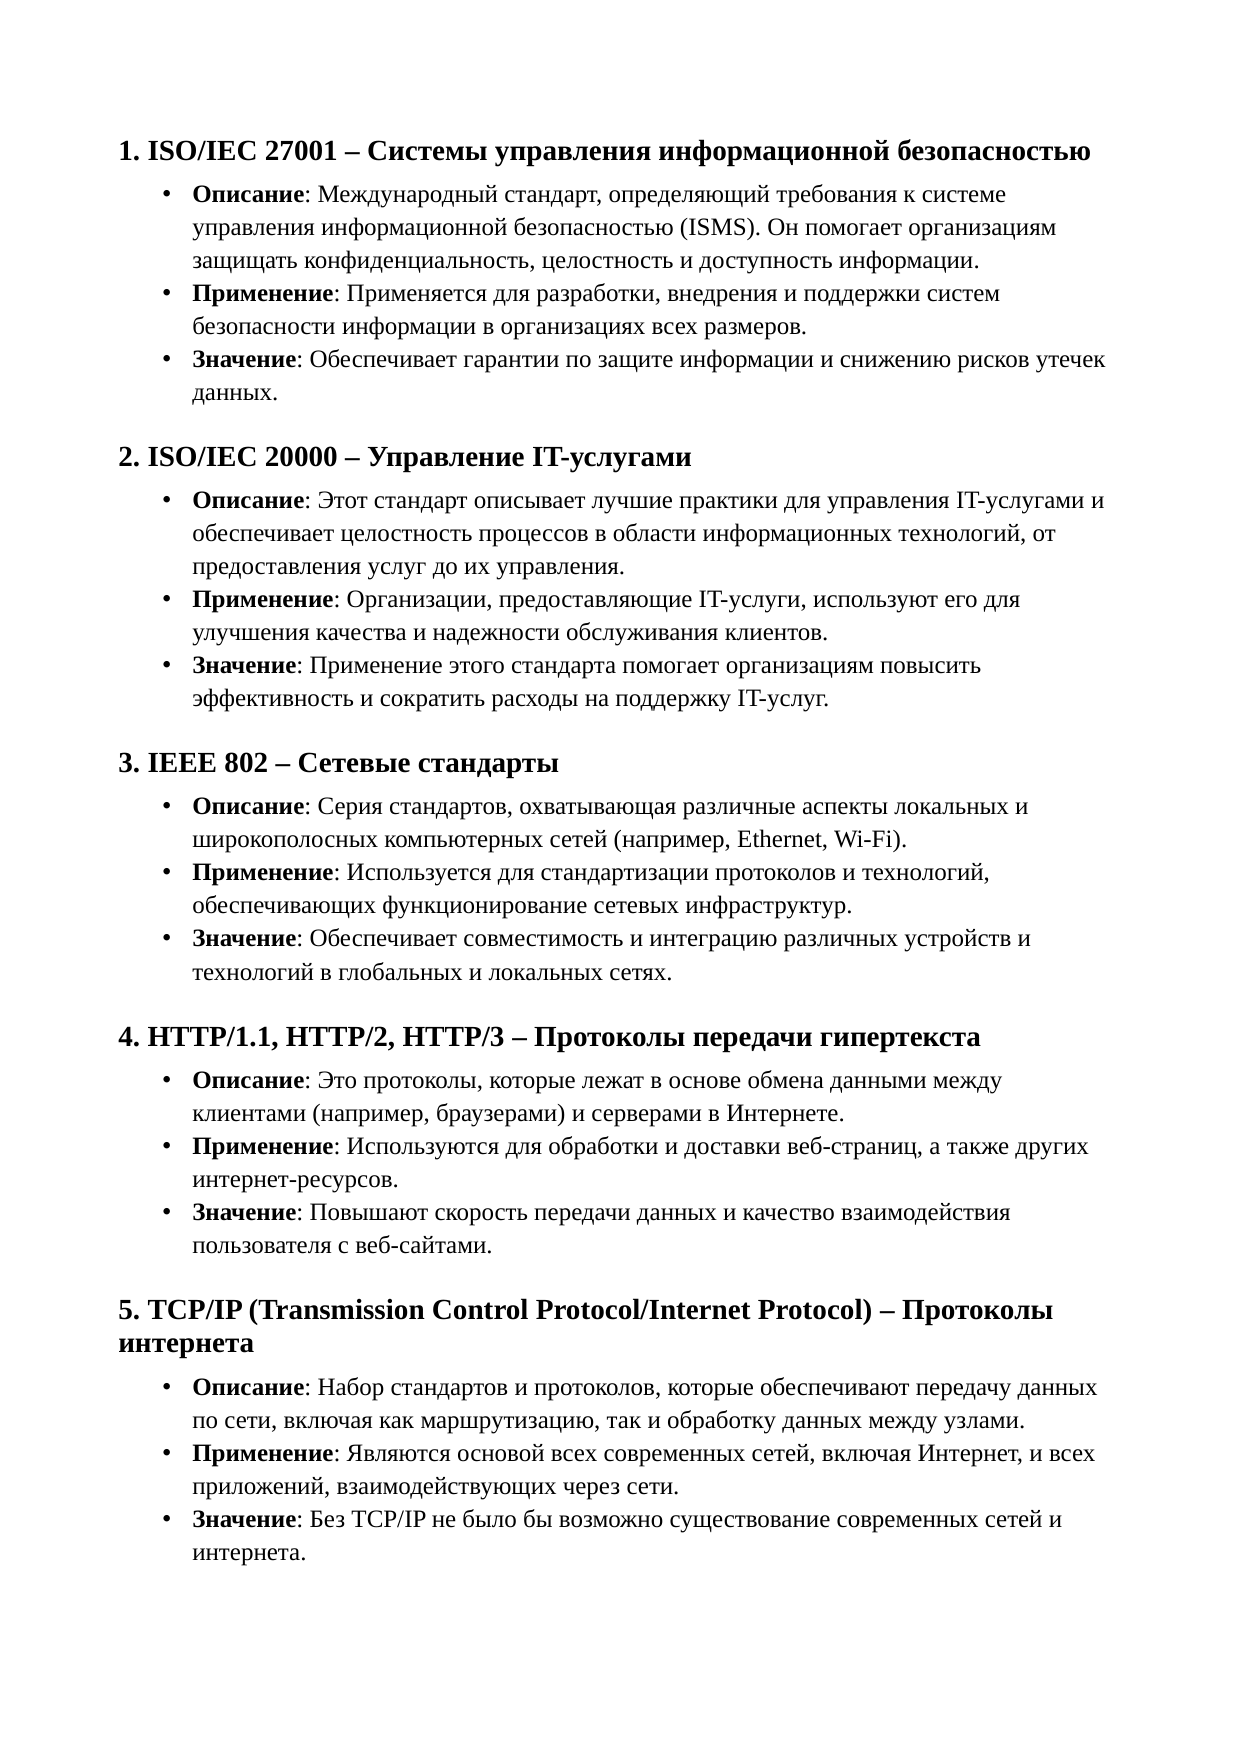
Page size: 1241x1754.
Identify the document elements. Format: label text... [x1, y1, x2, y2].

list Применение: Применяется для разработки, внедрения и поддержки систем безопасности информации в организациях всех размеров. [162, 278, 1122, 339]
subtitle 3. IEEE 802 – Сетевые стандарты [118, 745, 1122, 779]
list Применение: Являются основой всех современных сетей, включая Интернет, и всех приложений, взаимодействующих через сети. [162, 1438, 1122, 1499]
subtitle 4. HTTP/1.1, HTTP/2, HTTP/3 – Протоколы передачи гипертекста [118, 1019, 1122, 1052]
list Описание: Серия стандартов, охватывающая различные аспекты локальных и широкополосных компьютерных сетей (например, Ethernet, Wi-Fi). [162, 791, 1122, 853]
list Описание: Это протоколы, которые лежат в основе обмена данными между клиентами (например, браузерами) и серверами в Интернете. [162, 1065, 1122, 1127]
subtitle 2. ISO/IEC 20000 – Управление IT-услугами [118, 439, 1122, 473]
list Значение: Обеспечивает гарантии по защите информации и снижению рисков утечек данных. [162, 344, 1122, 406]
subtitle 1. ISO/IEC 27001 – Системы управления информационной безопасностью [118, 133, 1122, 166]
list Применение: Организации, предоставляющие IT-услуги, используют его для улучшения качества и надежности обслуживания клиентов. [162, 584, 1122, 646]
list Описание: Этот стандарт описывает лучшие практики для управления IT-услугами и обеспечивает целостность процессов в области информационных технологий, от предоставления услуг до их управления. [162, 485, 1122, 580]
list Значение: Обеспечивает совместимость и интеграцию различных устройств и технологий в глобальных и локальных сетях. [162, 923, 1122, 985]
list Значение: Без TCP/IP не было бы возможно существование современных сетей и интернета. [162, 1504, 1122, 1566]
list Применение: Используются для обработки и доставки веб-страниц, а также других интернет-ресурсов. [162, 1131, 1122, 1193]
subtitle 5. TCP/IP (Transmission Control Protocol/Internet Protocol) – Протоколы интернета [118, 1292, 1122, 1359]
list Описание: Набор стандартов и протоколов, которые обеспечивают передачу данных по сети, включая как маршрутизацию, так и обработку данных между узлами. [162, 1372, 1122, 1433]
list Применение: Используется для стандартизации протоколов и технологий, обеспечивающих функционирование сетевых инфраструктур. [162, 857, 1122, 919]
list Значение: Применение этого стандарта помогает организациям повысить эффективность и сократить расходы на поддержку IT-услуг. [162, 650, 1122, 712]
list Значение: Повышают скорость передачи данных и качество взаимодействия пользователя с веб-сайтами. [162, 1197, 1122, 1259]
list Описание: Международный стандарт, определяющий требования к системе управления информационной безопасностью (ISMS). Он помогает организациям защищать конфиденциальность, целостность и доступность информации. [162, 179, 1122, 273]
